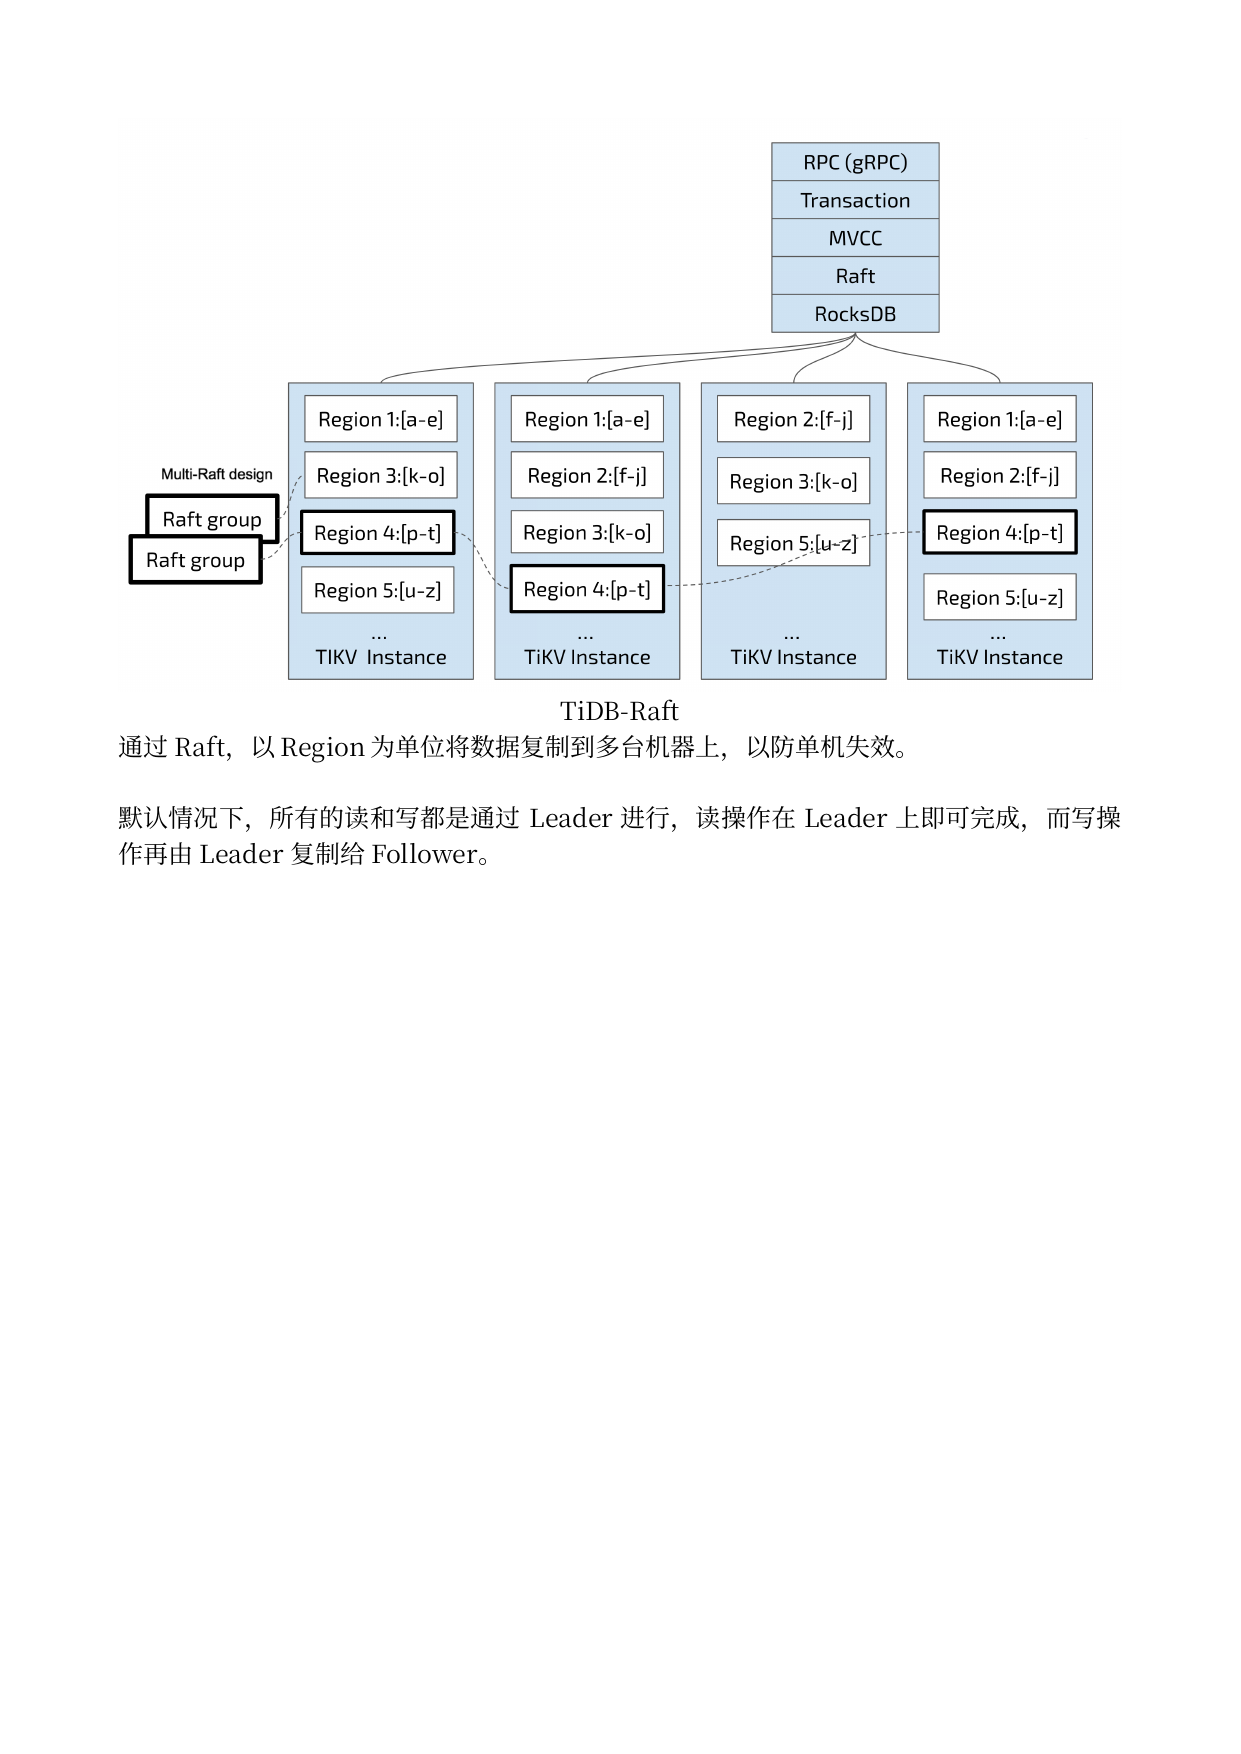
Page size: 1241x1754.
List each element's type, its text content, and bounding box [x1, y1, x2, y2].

text TiDB-Raft [118, 692, 1122, 727]
picture [118, 118, 1123, 692]
text 默认情况下，所有的读和写都是通过 Leader 进行，读操作在 Leader 上即可完成，而写操作再由 Leader 复制给 Follower。 [118, 799, 1122, 871]
text 通过 Raft，以Region为单位将数据复制到多台机器上，以防单机失效。 [118, 727, 1122, 763]
